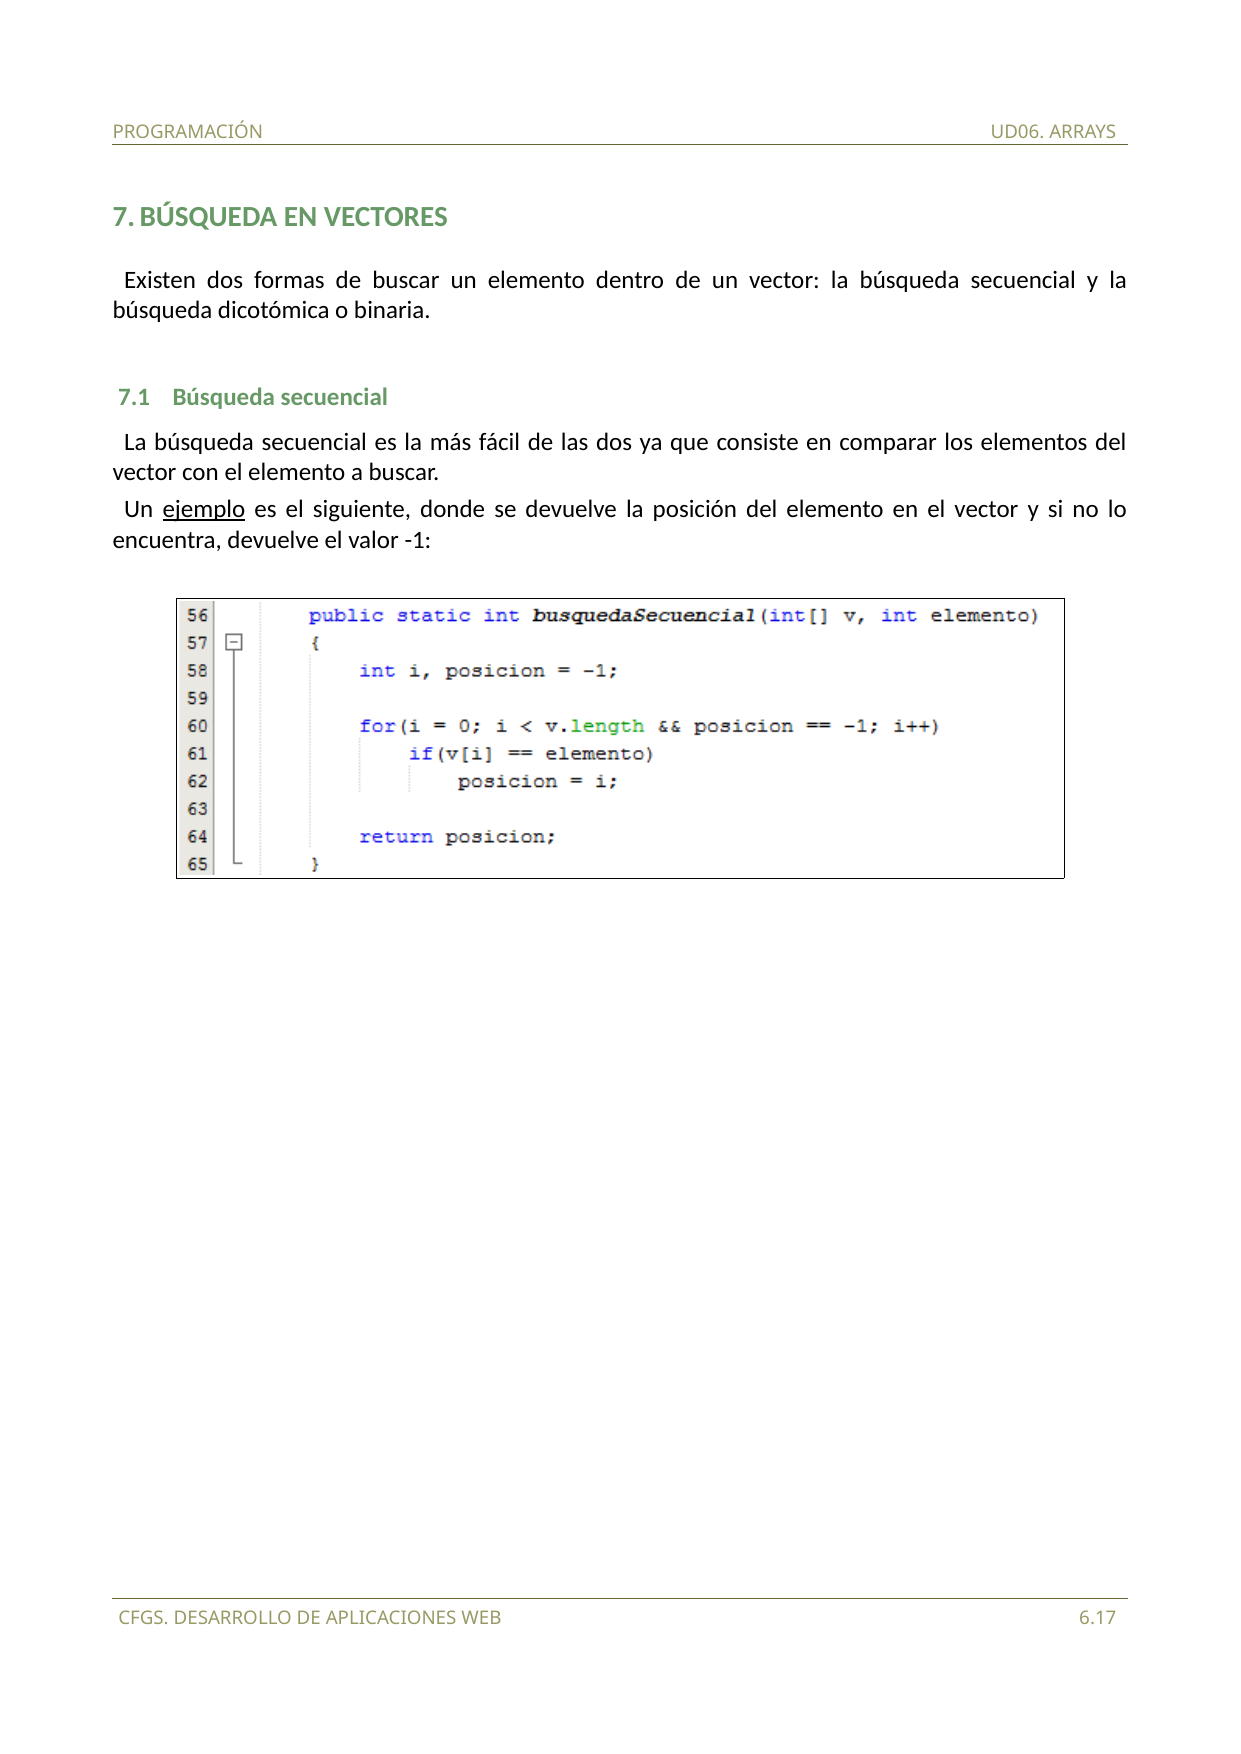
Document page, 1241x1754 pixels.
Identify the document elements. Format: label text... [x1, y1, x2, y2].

text Un ejemplo es el siguiente, donde se devuelve la posición del elemento en el vector y si no lo encuentra, devuelve el valor -1: [112, 493, 1128, 554]
text La búsqueda secuencial es la más fácil de las dos ya que consiste en comparar los elementos del vector con el elemento a buscar. [112, 426, 1128, 487]
subtitle Búsqueda en Vectores [112, 198, 1128, 234]
text Existen dos formas de buscar un elemento dentro de un vector: la búsqueda secuencial y la búsqueda dicotómica o binaria. [112, 264, 1128, 325]
subtitle Búsqueda secuencial [112, 381, 1128, 411]
picture [179, 601, 1061, 875]
